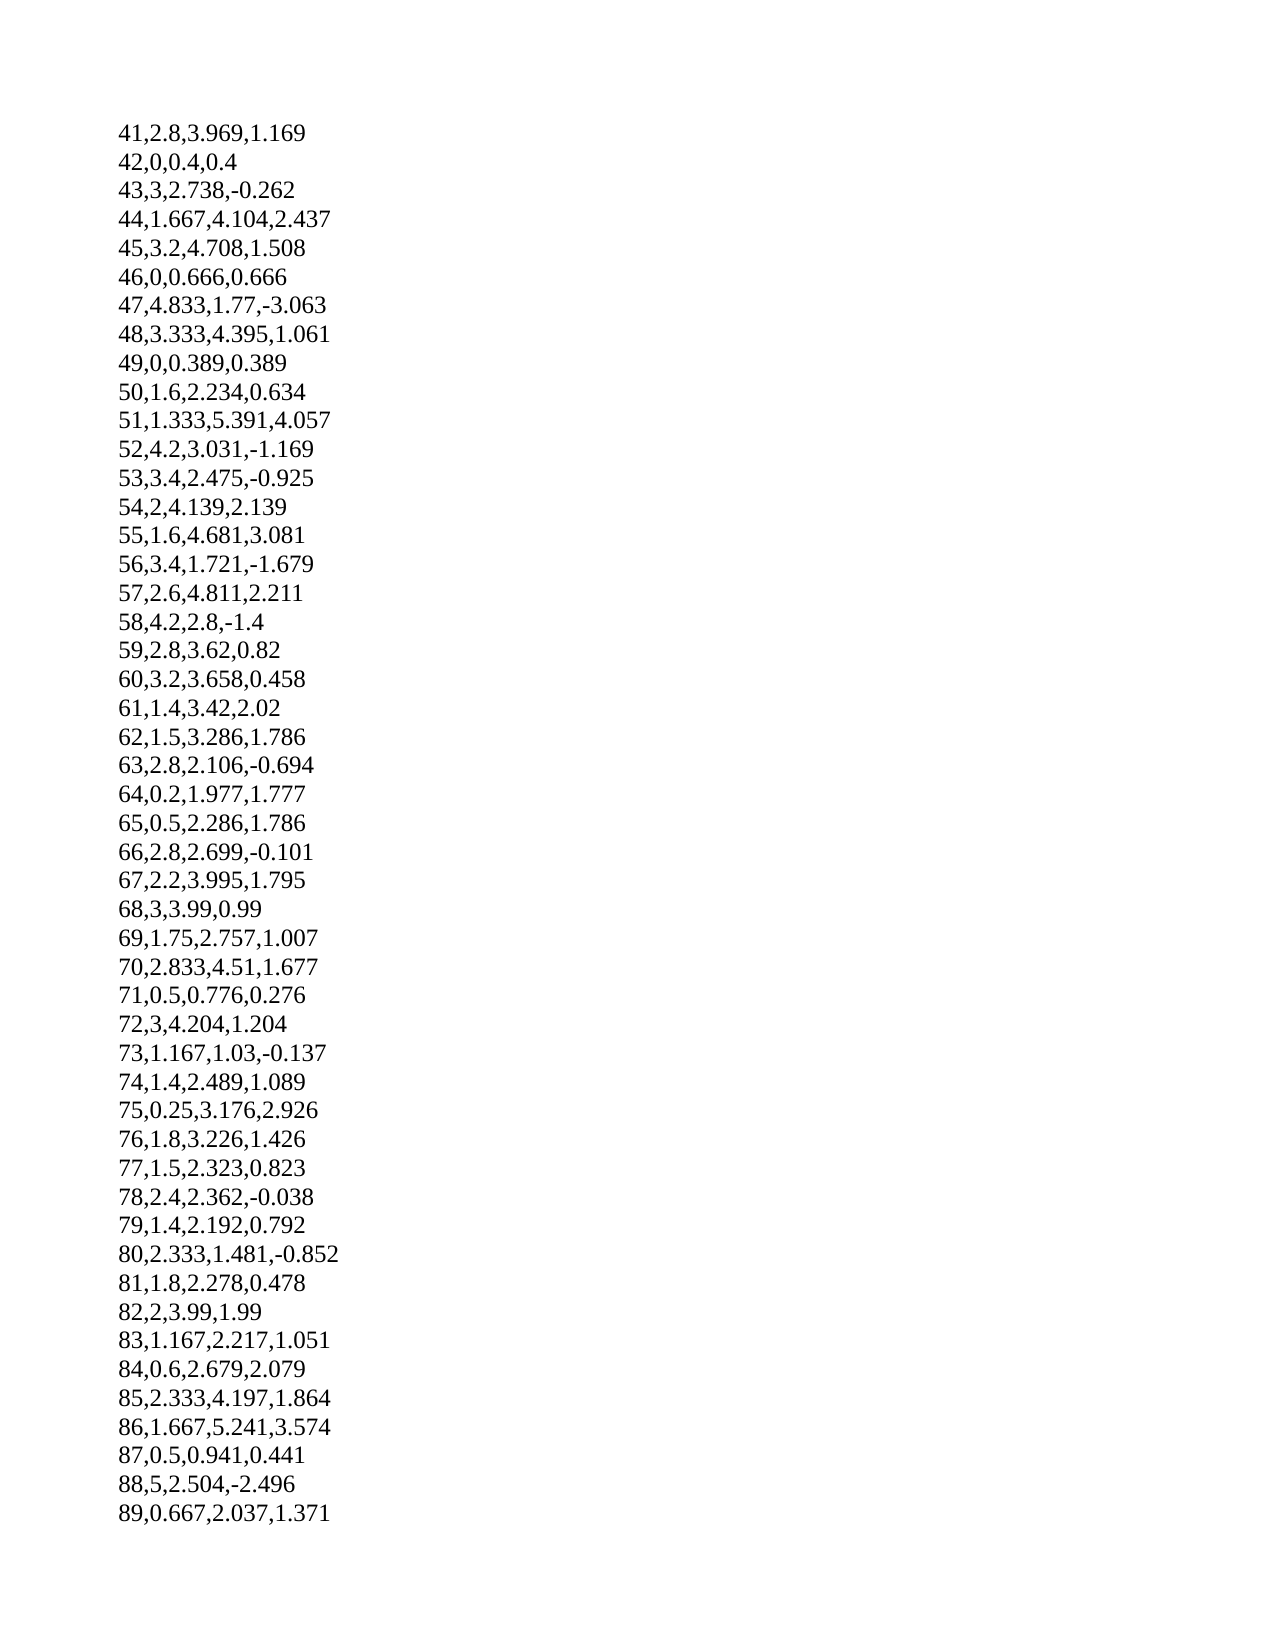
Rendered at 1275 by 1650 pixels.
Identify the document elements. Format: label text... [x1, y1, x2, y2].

text 61,1.4,3.42,2.02 [118, 693, 1157, 722]
text 59,2.8,3.62,0.82 [118, 636, 1157, 664]
text 45,3.2,4.708,1.508 [118, 233, 1157, 262]
text 43,3,2.738,-0.262 [118, 176, 1157, 204]
text 81,1.8,2.278,0.478 [118, 1268, 1157, 1297]
text 64,0.2,1.977,1.777 [118, 779, 1157, 808]
text 82,2,3.99,1.99 [118, 1297, 1157, 1326]
text 85,2.333,4.197,1.864 [118, 1383, 1157, 1412]
text 89,0.667,2.037,1.371 [118, 1498, 1157, 1527]
text 48,3.333,4.395,1.061 [118, 319, 1157, 348]
text 75,0.25,3.176,2.926 [118, 1096, 1157, 1124]
text 67,2.2,3.995,1.795 [118, 866, 1157, 894]
text 55,1.6,4.681,3.081 [118, 521, 1157, 549]
text 87,0.5,0.941,0.441 [118, 1441, 1157, 1469]
text 78,2.4,2.362,-0.038 [118, 1182, 1157, 1211]
text 56,3.4,1.721,-1.679 [118, 549, 1157, 578]
text 60,3.2,3.658,0.458 [118, 664, 1157, 693]
text 62,1.5,3.286,1.786 [118, 722, 1157, 751]
text 51,1.333,5.391,4.057 [118, 406, 1157, 434]
text 58,4.2,2.8,-1.4 [118, 607, 1157, 636]
text 74,1.4,2.489,1.089 [118, 1067, 1157, 1096]
text 50,1.6,2.234,0.634 [118, 377, 1157, 406]
text 77,1.5,2.323,0.823 [118, 1153, 1157, 1182]
text 88,5,2.504,-2.496 [118, 1469, 1157, 1498]
text 52,4.2,3.031,-1.169 [118, 434, 1157, 463]
text 66,2.8,2.699,-0.101 [118, 837, 1157, 866]
text 73,1.167,1.03,-0.137 [118, 1038, 1157, 1067]
text 49,0,0.389,0.389 [118, 348, 1157, 377]
text 44,1.667,4.104,2.437 [118, 204, 1157, 233]
text 76,1.8,3.226,1.426 [118, 1124, 1157, 1153]
text 71,0.5,0.776,0.276 [118, 981, 1157, 1009]
text 86,1.667,5.241,3.574 [118, 1412, 1157, 1441]
text 63,2.8,2.106,-0.694 [118, 751, 1157, 779]
text 65,0.5,2.286,1.786 [118, 808, 1157, 837]
text 42,0,0.4,0.4 [118, 147, 1157, 176]
text 47,4.833,1.77,-3.063 [118, 291, 1157, 319]
text 83,1.167,2.217,1.051 [118, 1326, 1157, 1354]
text 79,1.4,2.192,0.792 [118, 1211, 1157, 1239]
text 69,1.75,2.757,1.007 [118, 923, 1157, 952]
text 80,2.333,1.481,-0.852 [118, 1239, 1157, 1268]
text 70,2.833,4.51,1.677 [118, 952, 1157, 981]
text 54,2,4.139,2.139 [118, 492, 1157, 521]
text 72,3,4.204,1.204 [118, 1009, 1157, 1038]
text 57,2.6,4.811,2.211 [118, 578, 1157, 607]
text 41,2.8,3.969,1.169 [118, 118, 1157, 147]
text 46,0,0.666,0.666 [118, 262, 1157, 291]
text 84,0.6,2.679,2.079 [118, 1354, 1157, 1383]
text 53,3.4,2.475,-0.925 [118, 463, 1157, 492]
text 68,3,3.99,0.99 [118, 894, 1157, 923]
